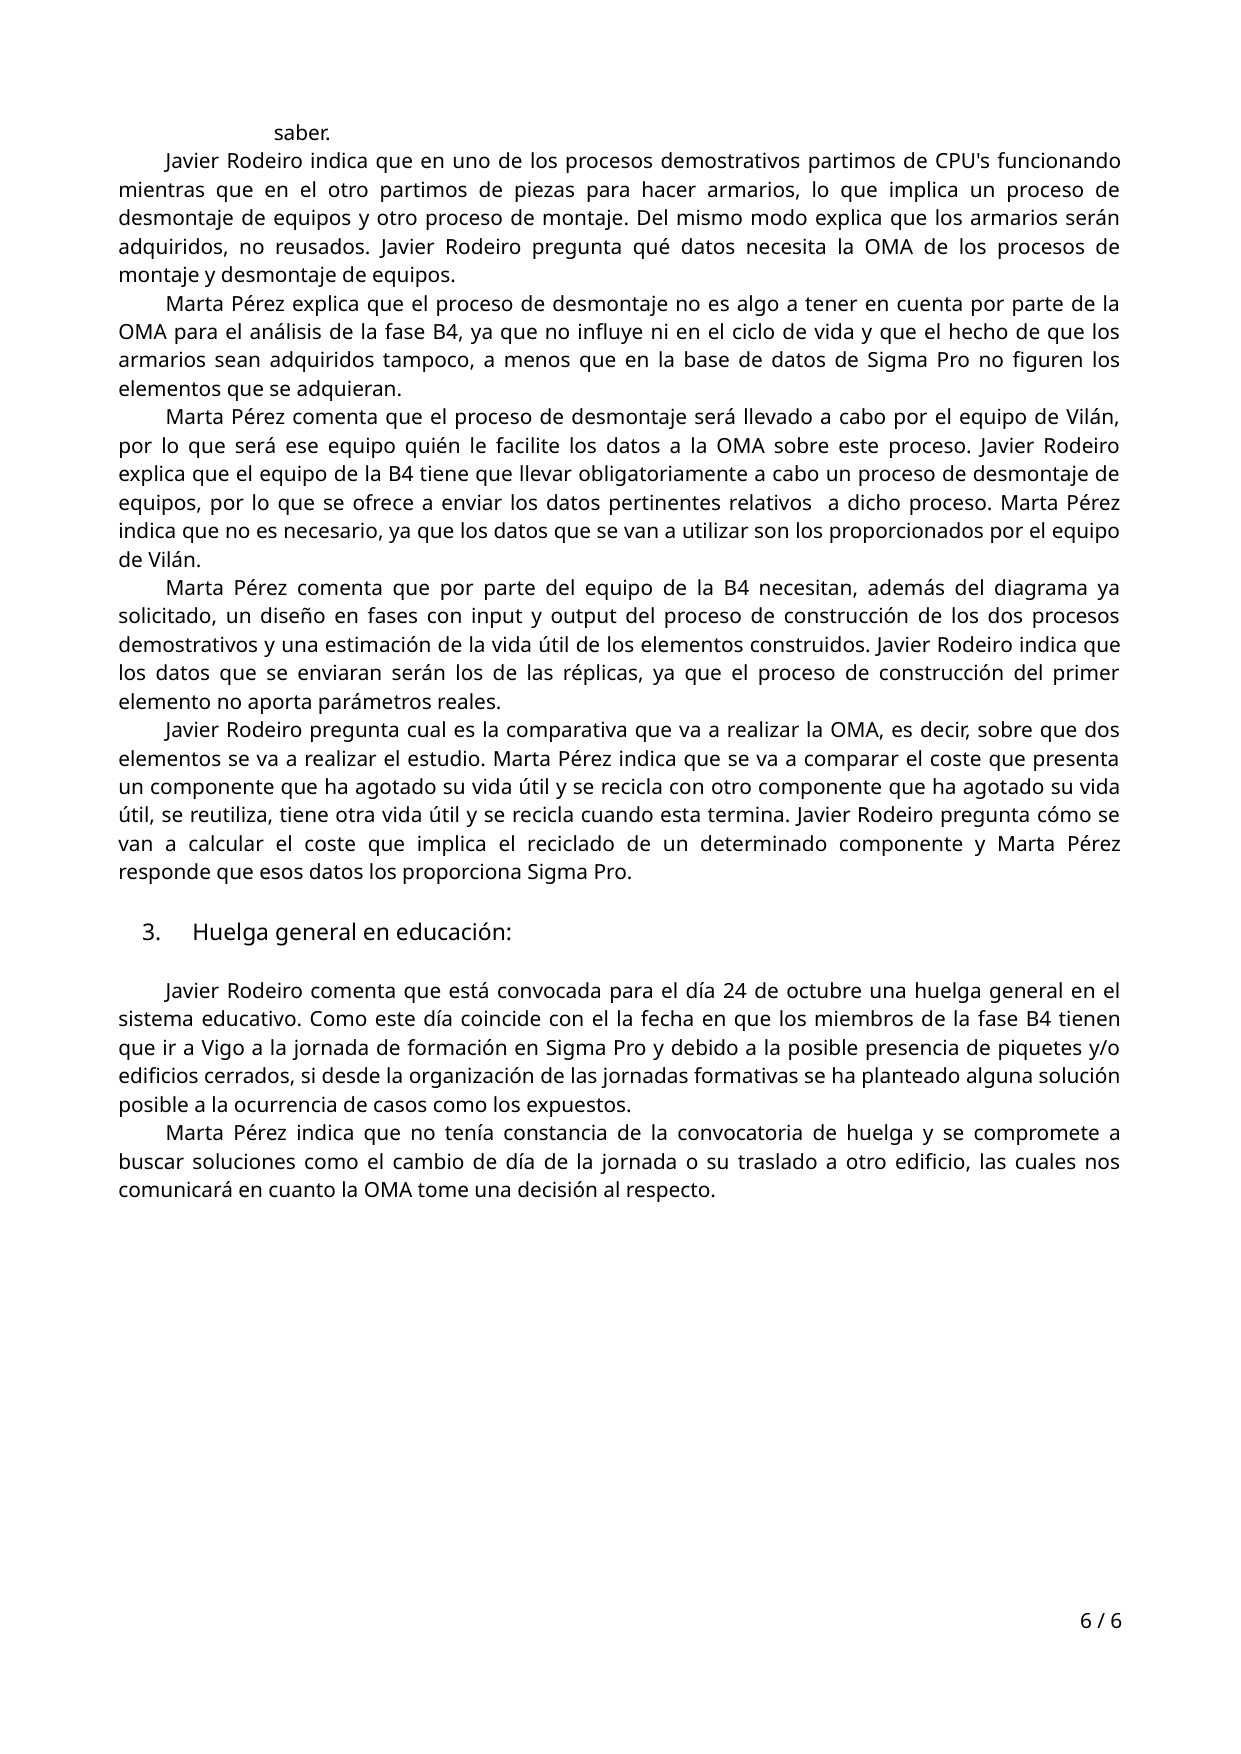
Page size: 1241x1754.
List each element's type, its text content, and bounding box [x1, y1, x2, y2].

text Javier Rodeiro indica que en uno de los procesos demostrativos partimos de CPU's funcionando mientras que en el otro partimos de piezas para hacer armarios, lo que implica un proceso de desmontaje de equipos y otro proceso de montaje. Del mismo modo explica que los armarios serán adquiridos, no reusados. Javier Rodeiro pregunta qué datos necesita la OMA de los procesos de montaje y desmontaje de equipos. [118, 147, 1122, 289]
text Javier Rodeiro comenta que está convocada para el día 24 de octubre una huelga general en el sistema educativo. Como este día coincide con el la fecha en que los miembros de la fase B4 tienen que ir a Vigo a la jornada de formación en Sigma Pro y debido a la posible presencia de piquetes y/o edificios cerrados, si desde la organización de las jornadas formativas se ha planteado alguna solución posible a la ocurrencia de casos como los expuestos. [118, 976, 1122, 1118]
text Marta Pérez indica que no tenía constancia de la convocatoria de huelga y se compromete a buscar soluciones como el cambio de día de la jornada o su traslado a otro edificio, las cuales nos comunicará en cuanto la OMA tome una decisión al respecto. [118, 1118, 1122, 1204]
text Marta Pérez comenta que por parte del equipo de la B4 necesitan, además del diagrama ya solicitado, un diseño en fases con input y output del proceso de construcción de los dos procesos demostrativos y una estimación de la vida útil de los elementos construidos. Javier Rodeiro indica que los datos que se enviaran serán los de las réplicas, ya que el proceso de construcción del primer elemento no aporta parámetros reales. [118, 573, 1122, 715]
text Javier Rodeiro pregunta cual es la comparativa que va a realizar la OMA, es decir, sobre que dos elementos se va a realizar el estudio. Marta Pérez indica que se va a comparar el coste que presenta un componente que ha agotado su vida útil y se recicla con otro componente que ha agotado su vida útil, se reutiliza, tiene otra vida útil y se recicla cuando esta termina. Javier Rodeiro pregunta cómo se van a calcular el coste que implica el reciclado de un determinado componente y Marta Pérez responde que esos datos los proporciona Sigma Pro. [118, 715, 1122, 886]
text 3. Huelga general en educación: [118, 915, 1122, 947]
list saber. [231, 118, 1122, 147]
text Marta Pérez comenta que el proceso de desmontaje será llevado a cabo por el equipo de Vilán, por lo que será ese equipo quién le facilite los datos a la OMA sobre este proceso. Javier Rodeiro explica que el equipo de la B4 tiene que llevar obligatoriamente a cabo un proceso de desmontaje de equipos, por lo que se ofrece a enviar los datos pertinentes relativos a dicho proceso. Marta Pérez indica que no es necesario, ya que los datos que se van a utilizar son los proporcionados por el equipo de Vilán. [118, 402, 1122, 573]
text Marta Pérez explica que el proceso de desmontaje no es algo a tener en cuenta por parte de la OMA para el análisis de la fase B4, ya que no influye ni en el ciclo de vida y que el hecho de que los armarios sean adquiridos tampoco, a menos que en la base de datos de Sigma Pro no figuren los elementos que se adquieran. [118, 289, 1122, 402]
